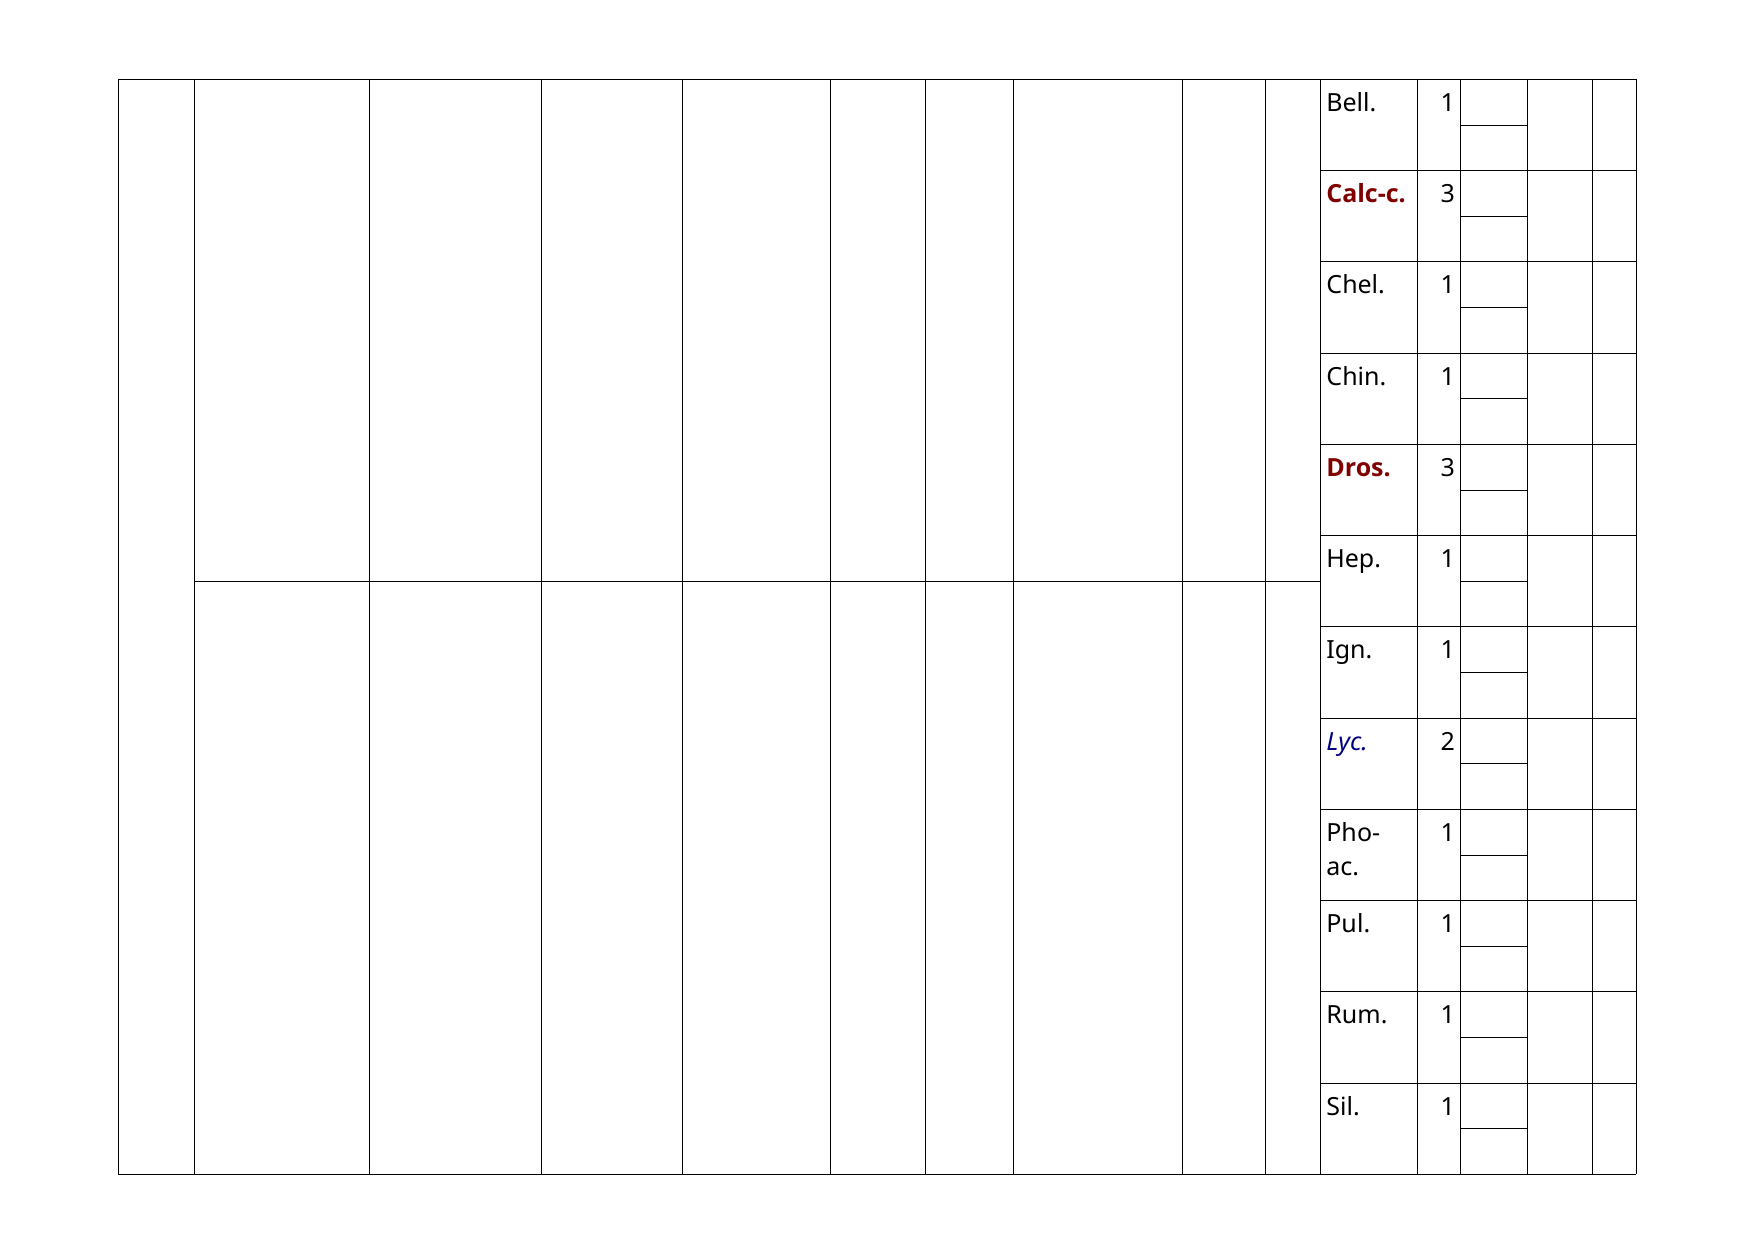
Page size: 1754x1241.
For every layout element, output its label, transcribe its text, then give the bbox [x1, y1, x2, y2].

table_cell [542, 80, 682, 581]
table_cell [1461, 354, 1527, 398]
table_cell [1593, 80, 1636, 170]
table_cell Pul. [1321, 901, 1417, 991]
table_cell [195, 80, 369, 581]
table_cell [926, 80, 1013, 581]
table_cell [1461, 901, 1527, 946]
table_cell Chin. [1321, 354, 1417, 444]
table_cell [1183, 80, 1265, 581]
table_cell [1593, 1084, 1636, 1174]
table_cell [1528, 719, 1592, 809]
table_cell [683, 582, 830, 1174]
table_cell 1 [1418, 536, 1460, 626]
table_cell [683, 80, 830, 581]
table_cell [831, 582, 925, 1174]
table_cell [1461, 308, 1527, 353]
table_cell [1528, 901, 1592, 991]
table_cell [1461, 217, 1527, 261]
table_cell Pho-ac. [1321, 810, 1417, 900]
table_cell [370, 80, 541, 581]
table_cell 3 [1418, 171, 1460, 261]
table_cell [1014, 80, 1182, 581]
table_cell [1461, 445, 1527, 489]
table_cell [1528, 171, 1592, 261]
table_cell 1 [1418, 1084, 1460, 1174]
table_cell [1528, 80, 1592, 170]
table_cell [1593, 810, 1636, 900]
table_cell [831, 80, 925, 581]
table_cell [1528, 354, 1592, 444]
table_cell [1461, 1084, 1527, 1128]
table_cell [1593, 901, 1636, 991]
table_cell [1461, 947, 1527, 991]
table_cell Calc-c. [1321, 171, 1417, 261]
table_cell [542, 582, 682, 1174]
table_cell [1266, 582, 1320, 1174]
table_cell [1528, 536, 1592, 626]
table_cell 2 [1418, 719, 1460, 809]
table_cell [1461, 80, 1527, 124]
table_cell [1014, 582, 1182, 1174]
table_cell 1 [1418, 810, 1460, 900]
table_cell [1528, 810, 1592, 900]
table_cell [1461, 673, 1527, 718]
table_cell [926, 582, 1013, 1174]
table_cell [1593, 171, 1636, 261]
table_cell [1461, 262, 1527, 307]
table_cell Sil. [1321, 1084, 1417, 1174]
table_cell [1266, 80, 1320, 581]
table_cell [1461, 491, 1527, 535]
table_cell [1183, 582, 1265, 1174]
table_cell [1461, 992, 1527, 1037]
table_cell [1461, 1129, 1527, 1174]
table_cell Ign. [1321, 627, 1417, 718]
table_cell 1 [1418, 354, 1460, 444]
table_cell Chel. [1321, 262, 1417, 353]
table_cell [1461, 126, 1527, 170]
table_cell [1461, 810, 1527, 854]
table_cell 1 [1418, 992, 1460, 1083]
table_cell [119, 80, 194, 1174]
table_cell [1461, 399, 1527, 444]
table_cell Bell. [1321, 80, 1417, 170]
table_cell Hep. [1321, 536, 1417, 626]
table_cell [1593, 992, 1636, 1083]
table_cell [1593, 445, 1636, 535]
table_cell [1461, 719, 1527, 763]
table_cell 1 [1418, 80, 1460, 170]
table_cell [1593, 719, 1636, 809]
table_cell [1461, 536, 1527, 581]
table_cell [1461, 1038, 1527, 1083]
table_cell [1593, 354, 1636, 444]
table_cell 1 [1418, 627, 1460, 718]
table_cell [1528, 445, 1592, 535]
table_cell Lyc. [1321, 719, 1417, 809]
table_cell [1461, 627, 1527, 672]
table_cell 3 [1418, 445, 1460, 535]
table_cell [1528, 992, 1592, 1083]
table_cell [1593, 627, 1636, 718]
table_cell [1461, 764, 1527, 809]
table_cell [1593, 262, 1636, 353]
table_cell [1528, 1084, 1592, 1174]
table_cell [1593, 536, 1636, 626]
table_cell [1528, 627, 1592, 718]
table_cell [1461, 582, 1527, 626]
table_cell Dros. [1321, 445, 1417, 535]
table_cell [1461, 856, 1527, 900]
table_cell Rum. [1321, 992, 1417, 1083]
table_cell [1528, 262, 1592, 353]
table_cell 1 [1418, 901, 1460, 991]
table_cell 1 [1418, 262, 1460, 353]
table_cell [370, 582, 541, 1174]
table_cell [195, 582, 369, 1174]
table_cell [1461, 171, 1527, 216]
